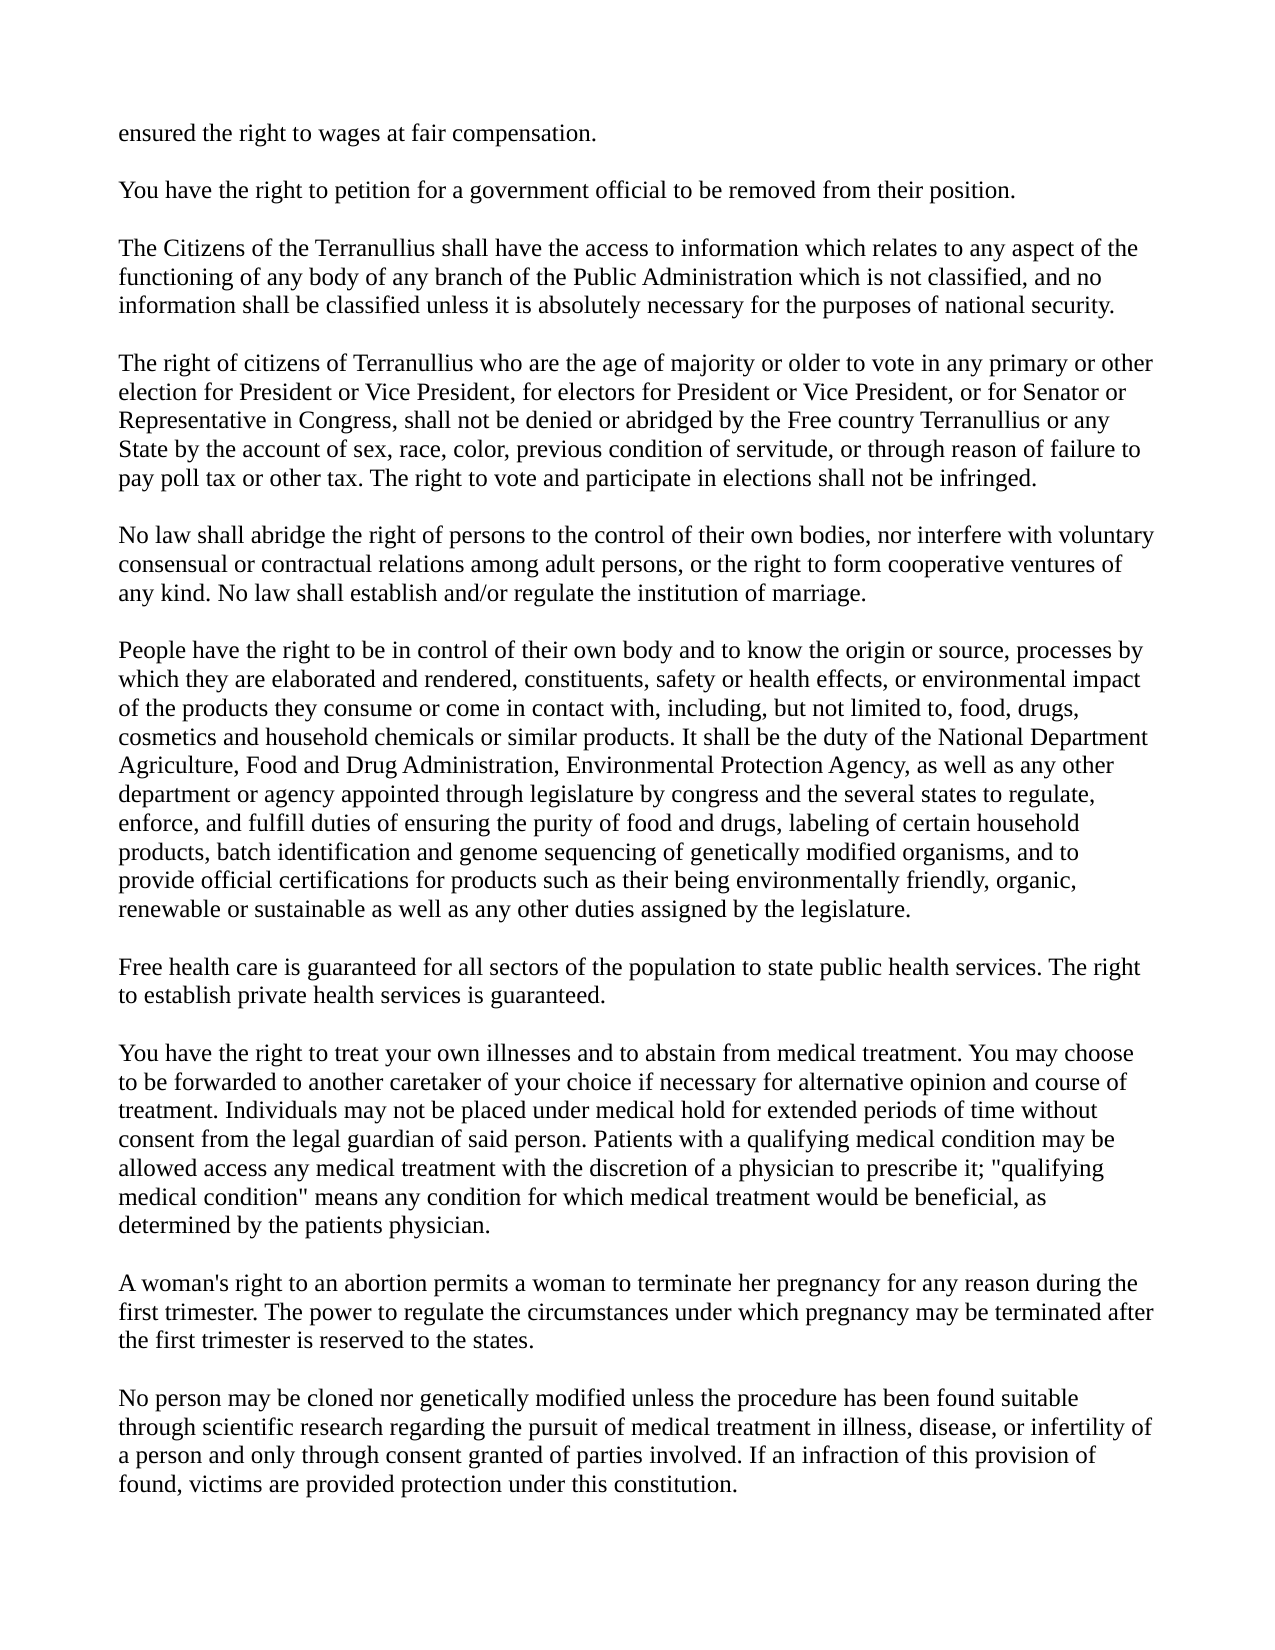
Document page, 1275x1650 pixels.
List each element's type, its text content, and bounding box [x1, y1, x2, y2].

text ensured the right to wages at fair compensation. You have the right to petition for a government official to be removed from their position. The Citizens of the Terranullius shall have the access to information which relates to any aspect of the functioning of any body of any branch of the Public Administration which is not classified, and no information shall be classified unless it is absolutely necessary for the purposes of national security. The right of citizens of Terranullius who are the age of majority or older to vote in any primary or other election for President or Vice President, for electors for President or Vice President, or for Senator or Representative in Congress, shall not be denied or abridged by the Free country Terranullius or any State by the account of sex, race, color, previous condition of servitude, or through reason of failure to pay poll tax or other tax. The right to vote and participate in elections shall not be infringed. No law shall abridge the right of persons to the control of their own bodies, nor interfere with voluntary consensual or contractual relations among adult persons, or the right to form cooperative ventures of any kind. No law shall establish and/or regulate the institution of marriage. People have the right to be in control of their own body and to know the origin or source, processes by which they are elaborated and rendered, constituents, safety or health effects, or environmental impact of the products they consume or come in contact with, including, but not limited to, food, drugs, cosmetics and household chemicals or similar products. It shall be the duty of the National Department Agriculture, Food and Drug Administration, Environmental Protection Agency, as well as any other department or agency appointed through legislature by congress and the several states to regulate, enforce, and fulfill duties of ensuring the purity of food and drugs, labeling of certain household products, batch identification and genome sequencing of genetically modified organisms, and to provide official certifications for products such as their being environmentally friendly, organic, renewable or sustainable as well as any other duties assigned by the legislature. Free health care is guaranteed for all sectors of the population to state public health services. The right to establish private health services is guaranteed. You have the right to treat your own illnesses and to abstain from medical treatment. You may choose to be forwarded to another caretaker of your choice if necessary for alternative opinion and course of treatment. Individuals may not be placed under medical hold for extended periods of time without consent from the legal guardian of said person. Patients with a qualifying medical condition may be allowed access any medical treatment with the discretion of a physician to prescribe it; "qualifying medical condition" means any condition for which medical treatment would be beneficial, as determined by the patients physician. A woman's right to an abortion permits a woman to terminate her pregnancy for any reason during the first trimester. The power to regulate the circumstances under which pregnancy may be terminated after the first trimester is reserved to the states. No person may be cloned nor genetically modified unless the procedure has been found suitable through scientific research regarding the pursuit of medical treatment in illness, disease, or infertility of a person and only through consent granted of parties involved. If an infraction of this provision of found, victims are provided protection under this constitution. [118, 118, 1157, 1527]
